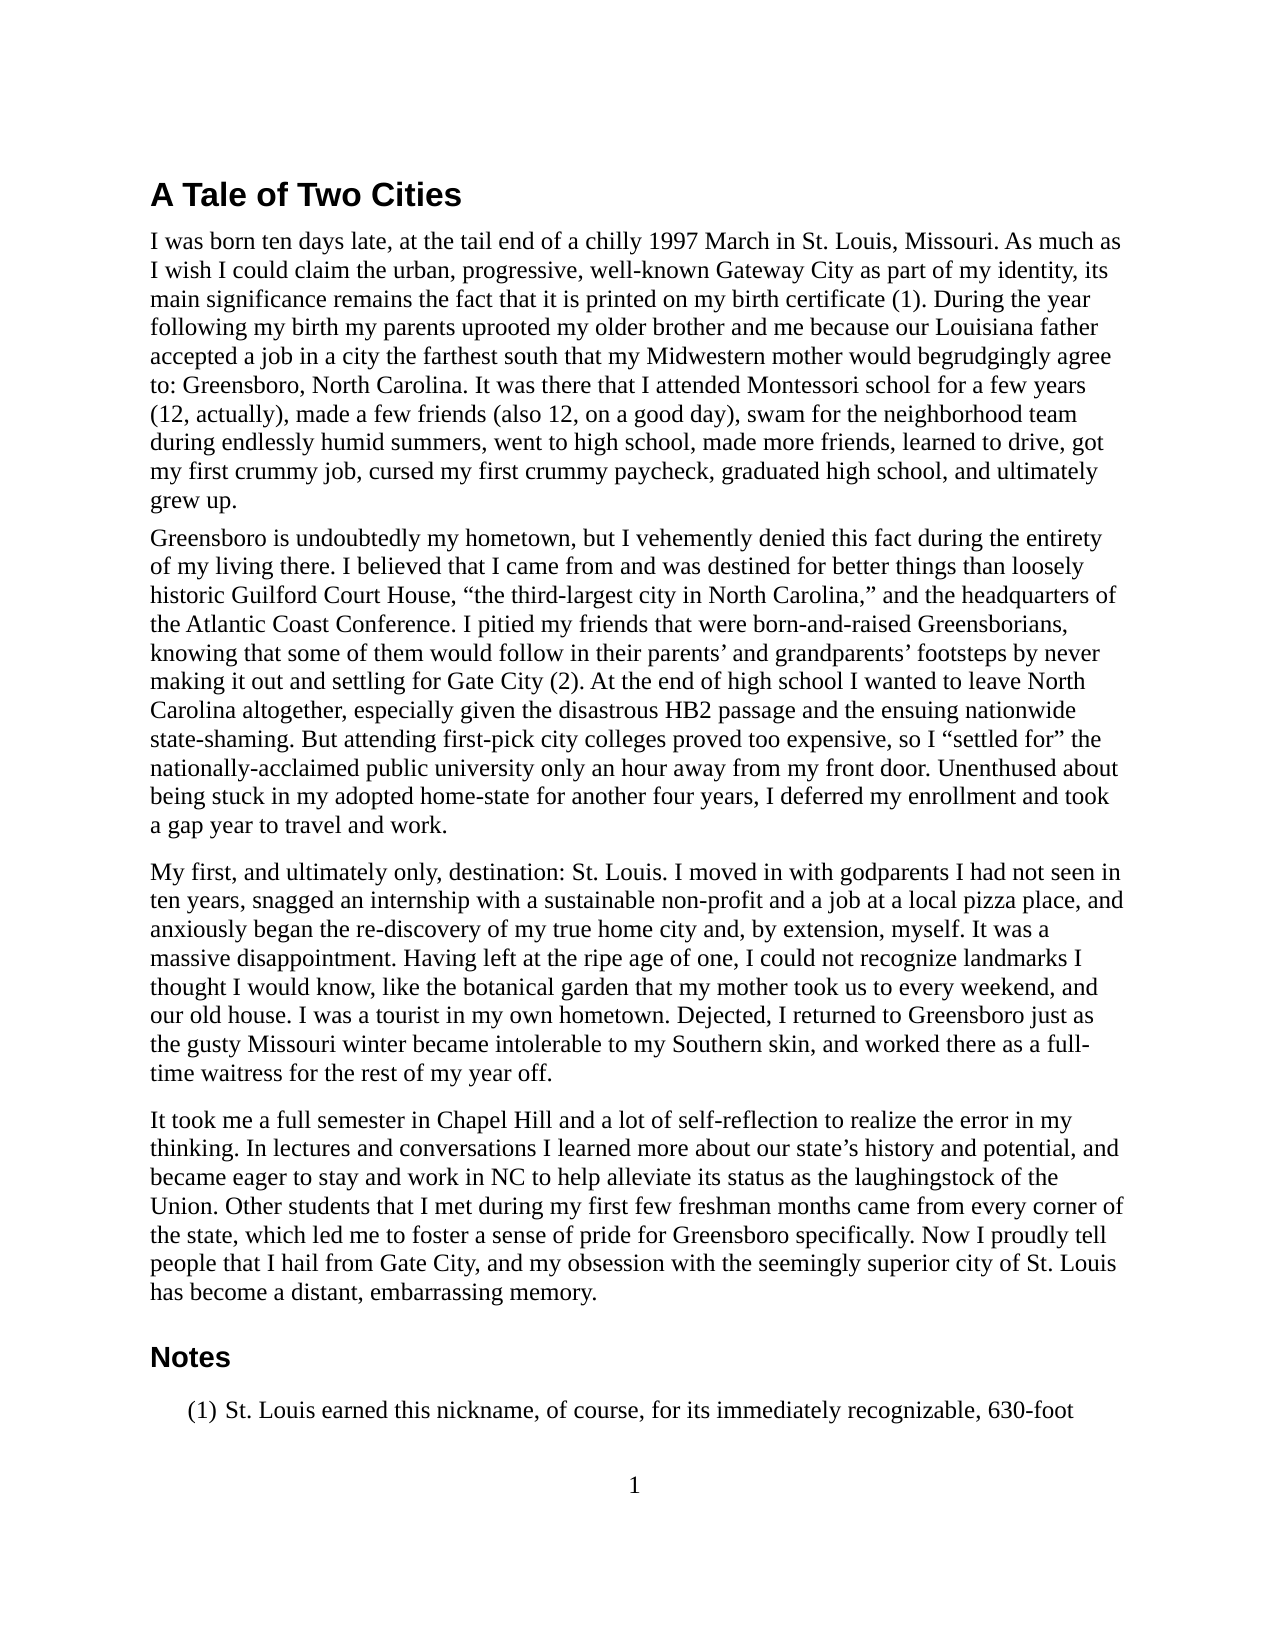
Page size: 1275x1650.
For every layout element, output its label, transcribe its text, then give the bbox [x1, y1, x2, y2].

subtitle A Tale of Two Cities [150, 175, 1125, 214]
list St. Louis earned this nickname, of course, for its immediately recognizable, 630-foot [187, 1395, 1125, 1424]
text It took me a full semester in Chapel Hill and a lot of self-reflection to realize the error in my thinking. In lectures and conversations I learned more about our state’s history and potential, and became eager to stay and work in NC to help alleviate its status as the laughingstock of the Union. Other students that I met during my first few freshman months came from every corner of the state, which led me to foster a sense of pride for Greensboro specifically. Now I proudly tell people that I hail from Gate City, and my obsession with the seemingly superior city of St. Louis has become a distant, embarrassing memory. [150, 1105, 1125, 1306]
subtitle Notes [150, 1340, 1125, 1373]
text My first, and ultimately only, destination: St. Louis. I moved in with godparents I had not seen in ten years, snagged an internship with a sustainable non-profit and a job at a local pizza place, and anxiously began the re-discovery of my true home city and, by extension, myself. It was a massive disappointment. Having left at the ripe age of one, I could not recognize landmarks I thought I would know, like the botanical garden that my mother took us to every weekend, and our old house. I was a tourist in my own hometown. Dejected, I returned to Greensboro just as the gusty Missouri winter became intolerable to my Southern skin, and worked there as a full-time waitress for the rest of my year off. [150, 857, 1125, 1087]
text Greensboro is undoubtedly my hometown, but I vehemently denied this fact during the entirety of my living there. I believed that I came from and was destined for better things than loosely historic Guilford Court House, “the third-largest city in North Carolina,” and the headquarters of the Atlantic Coast Conference. I pitied my friends that were born-and-raised Greensborians, knowing that some of them would follow in their parents’ and grandparents’ footsteps by never making it out and settling for Gate City (2). At the end of high school I wanted to leave North Carolina altogether, especially given the disastrous HB2 passage and the ensuing nationwide state-shaming. But attending first-pick city colleges proved too expensive, so I “settled for” the nationally-acclaimed public university only an hour away from my front door. Unenthused about being stuck in my adopted home-state for another four years, I deferred my enrollment and took a gap year to travel and work. [150, 523, 1125, 839]
text I was born ten days late, at the tail end of a chilly 1997 March in St. Louis, Missouri. As much as I wish I could claim the urban, progressive, well-known Gateway City as part of my identity, its main significance remains the fact that it is printed on my birth certificate (1). During the year following my birth my parents uprooted my older brother and me because our Louisiana father accepted a job in a city the farthest south that my Midwestern mother would begrudgingly agree to: Greensboro, North Carolina. It was there that I attended Montessori school for a few years (12, actually), made a few friends (also 12, on a good day), swam for the neighborhood team during endlessly humid summers, went to high school, made more friends, learned to drive, got my first crummy job, cursed my first crummy paycheck, graduated high school, and ultimately grew up. [150, 226, 1125, 514]
